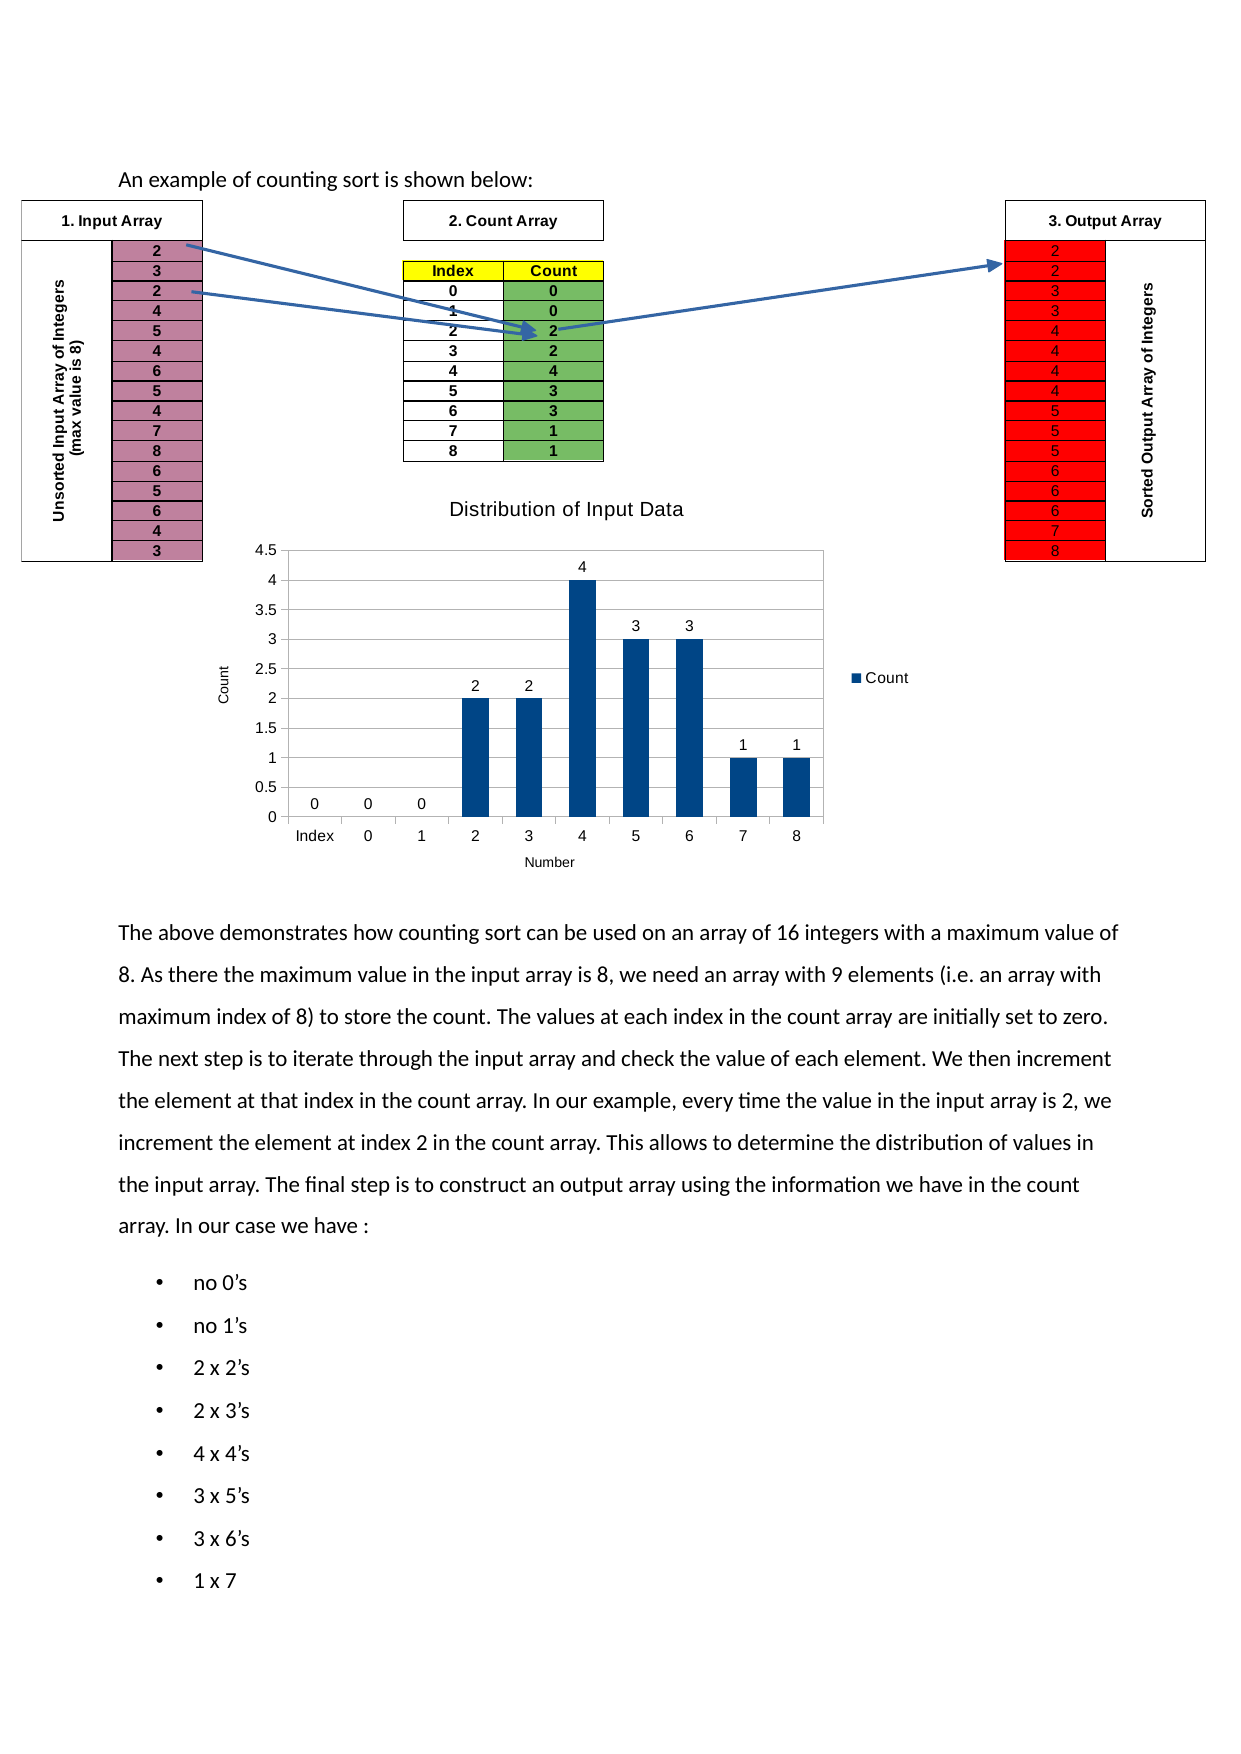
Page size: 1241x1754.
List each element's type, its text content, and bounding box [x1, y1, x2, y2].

list 2 x 3’s [156, 1396, 1122, 1424]
list 3 x 5’s [156, 1481, 1122, 1509]
list no 1’s [156, 1311, 1122, 1339]
list 3 x 6’s [156, 1524, 1122, 1552]
text The above demonstrates how counting sort can be used on an array of 16 integers with a maximum value of 8. As there the maximum value in the input array is 8, we need an array with 9 elements (i.e. an array with maximum index of 8) to store the count. The values at each index in the count array are initially set to zero. The next step is to iterate through the input array and check the value of each element. We then increment the element at that index in the count array. In our example, every time the value in the input array is 2, we increment the element at index 2 in the count array. This allows to determine the distribution of values in the input array. The final step is to construct an output array using the information we have in the count array. In our case we have : [118, 212, 1122, 1240]
list 1 x 7 [156, 1566, 1122, 1594]
list 2 x 2’s [156, 1353, 1122, 1381]
text An example of counting sort is shown below: [118, 165, 1122, 193]
list 4 x 4’s [156, 1439, 1122, 1467]
list no 0’s [156, 1268, 1122, 1296]
